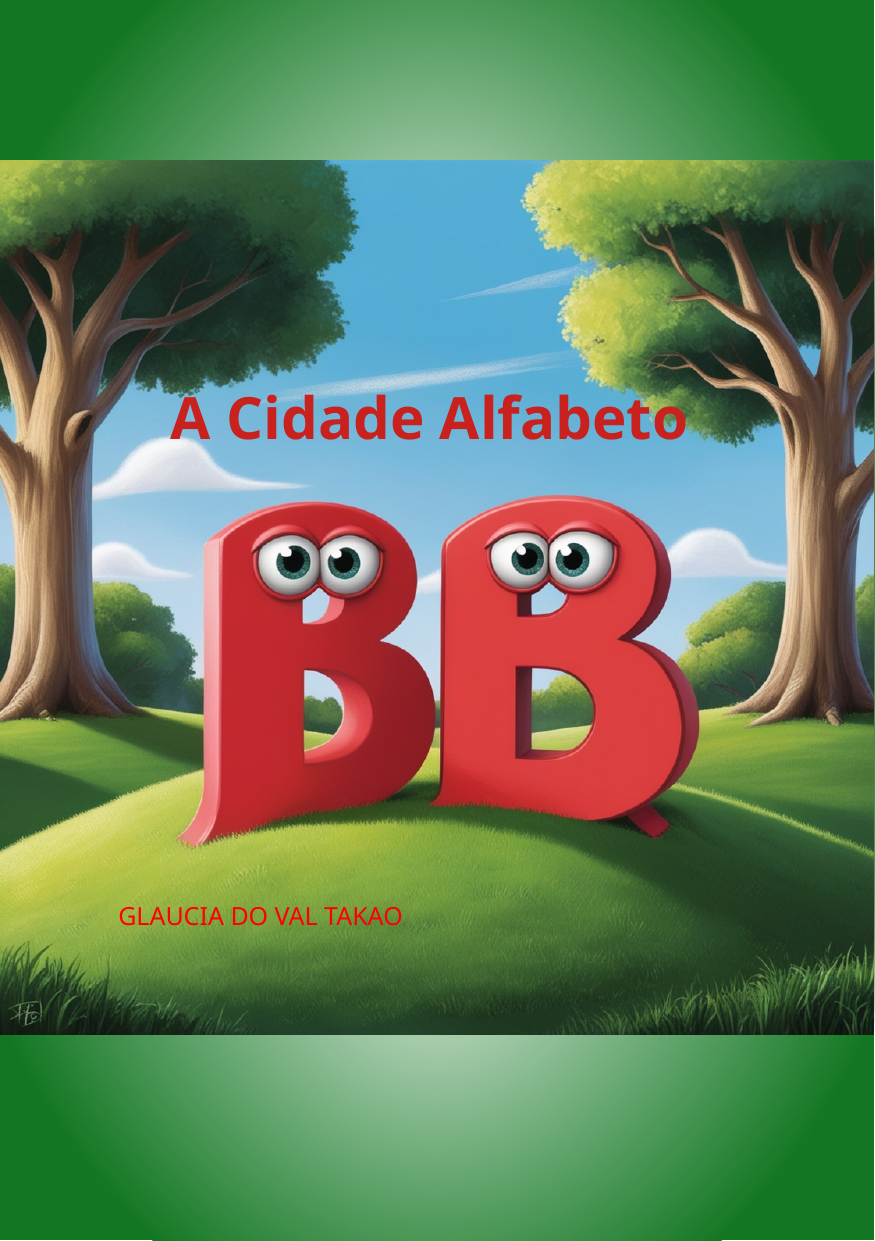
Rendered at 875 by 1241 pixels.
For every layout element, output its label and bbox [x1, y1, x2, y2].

picture [0, 160, 874, 1035]
